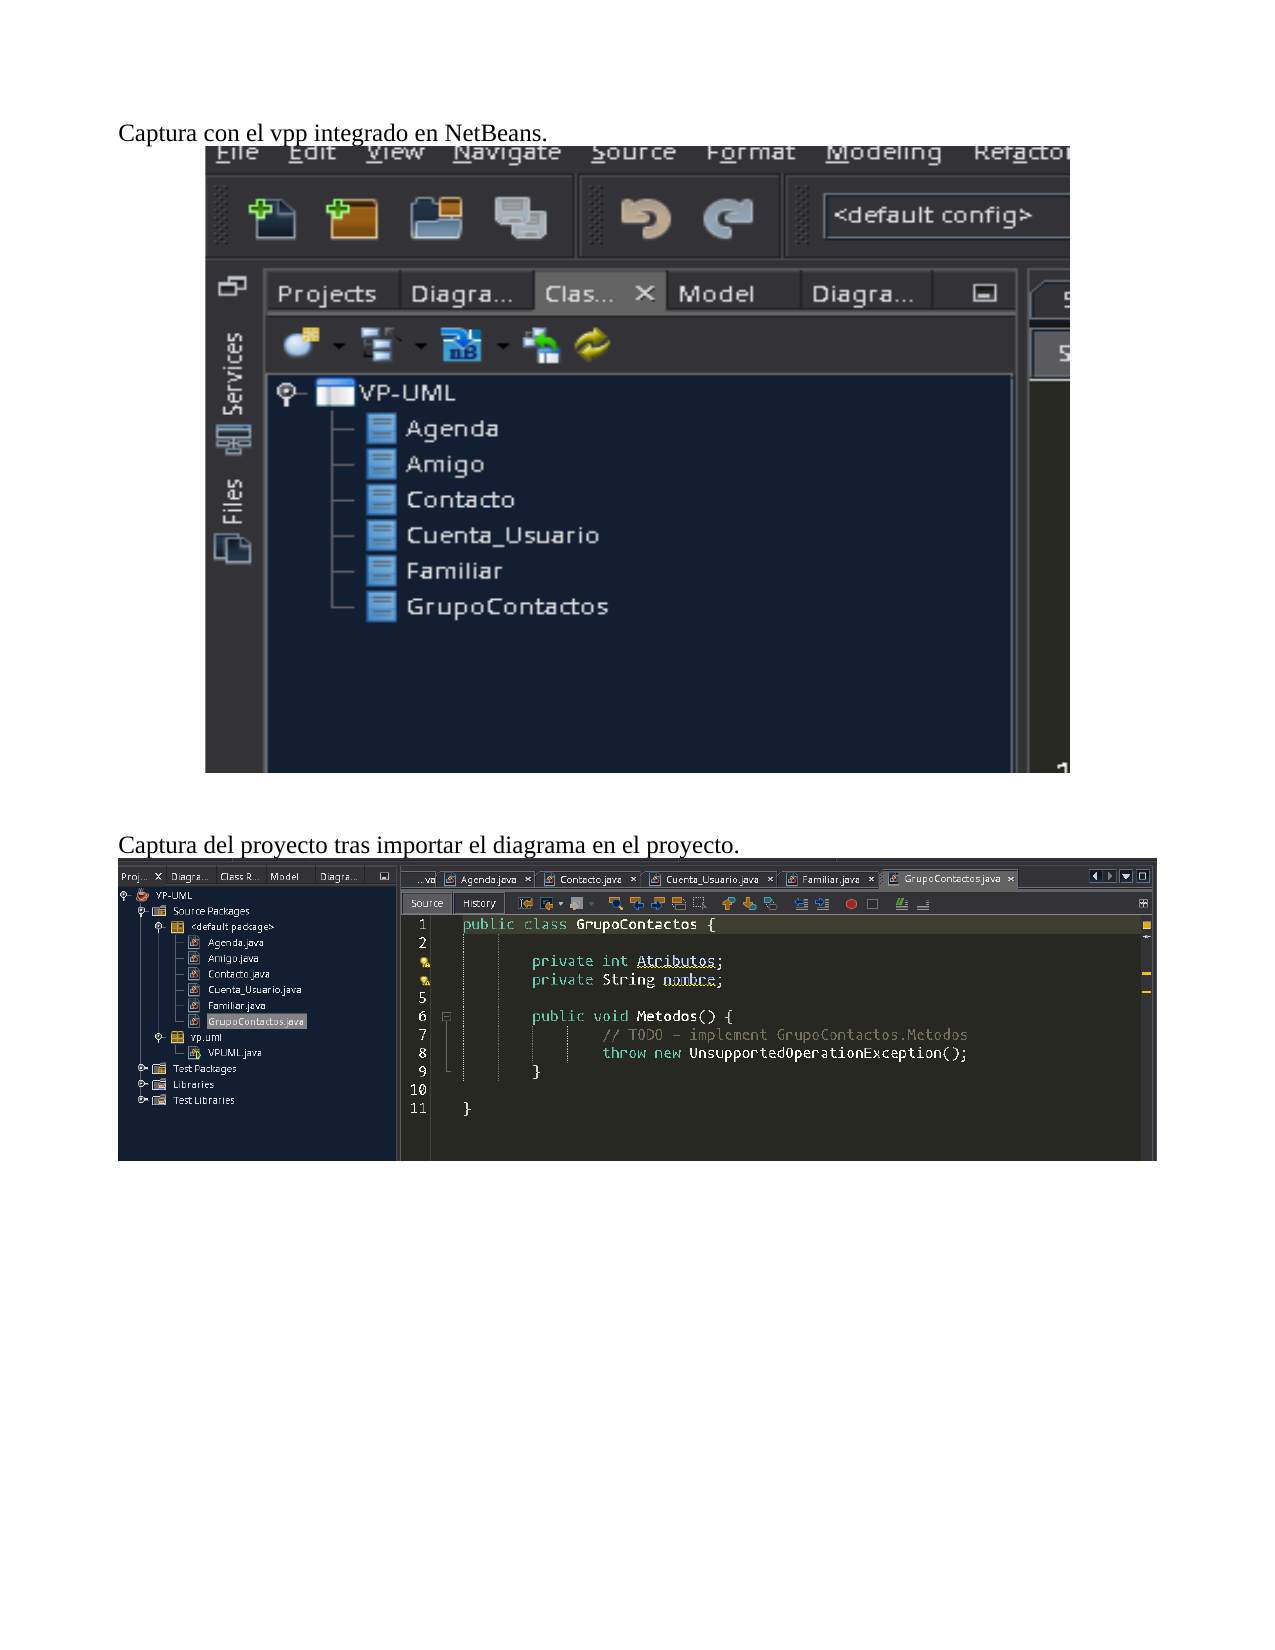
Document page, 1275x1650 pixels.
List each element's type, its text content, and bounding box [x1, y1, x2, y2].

table_header [118, 147, 1157, 801]
text Captura del proyecto tras importar el diagrama en el proyecto. [118, 830, 1157, 858]
picture [205, 146, 1070, 773]
picture [118, 858, 1157, 1161]
text Captura con el vpp integrado en NetBeans. [118, 118, 1157, 147]
table_header [118, 1161, 1157, 1189]
